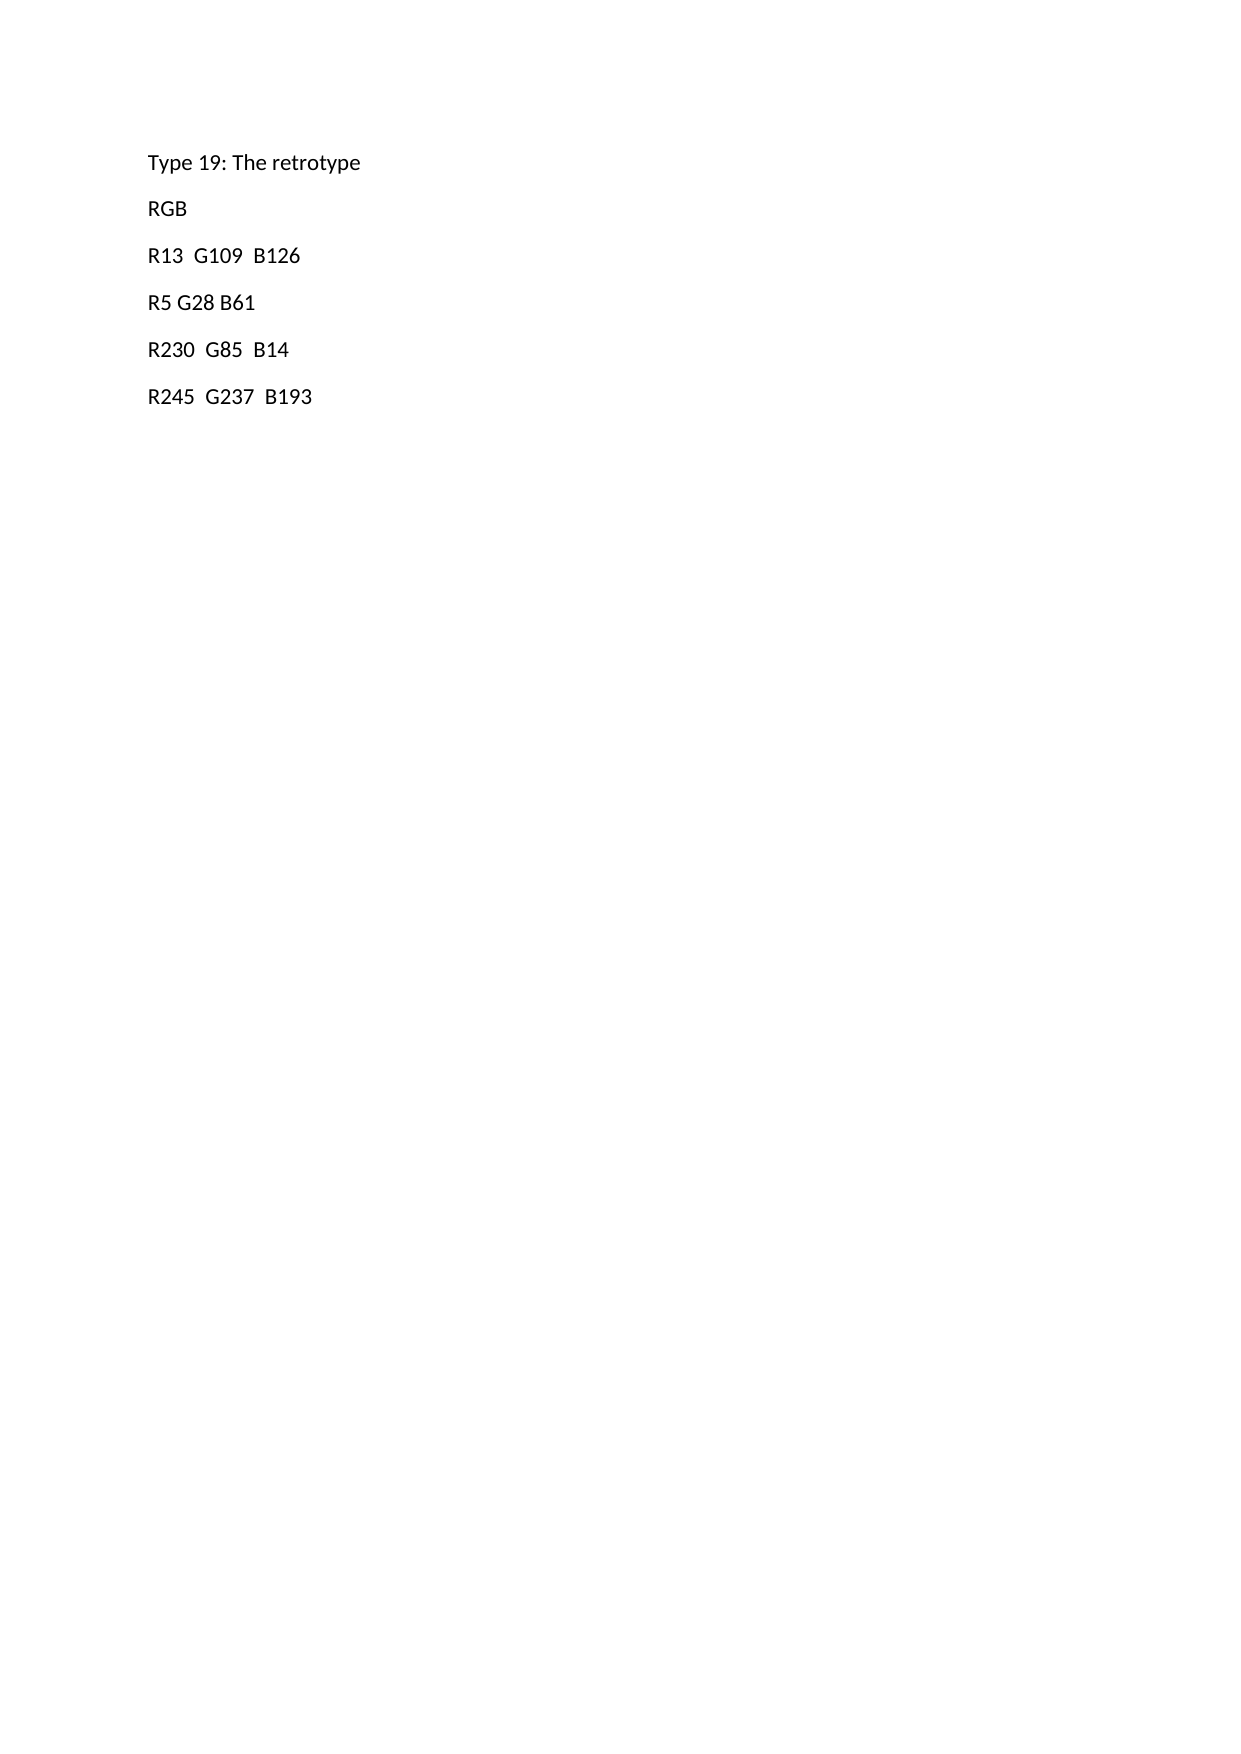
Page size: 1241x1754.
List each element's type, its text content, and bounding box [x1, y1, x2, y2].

text RGB [148, 194, 1093, 222]
text Type 19: The retrotype [148, 148, 1093, 176]
text R13 G109 B126 [148, 241, 1093, 269]
text R230 G85 B14 [148, 335, 1093, 363]
text R5 G28 B61 [148, 288, 1093, 316]
text R245 G237 B193 [148, 382, 1093, 410]
